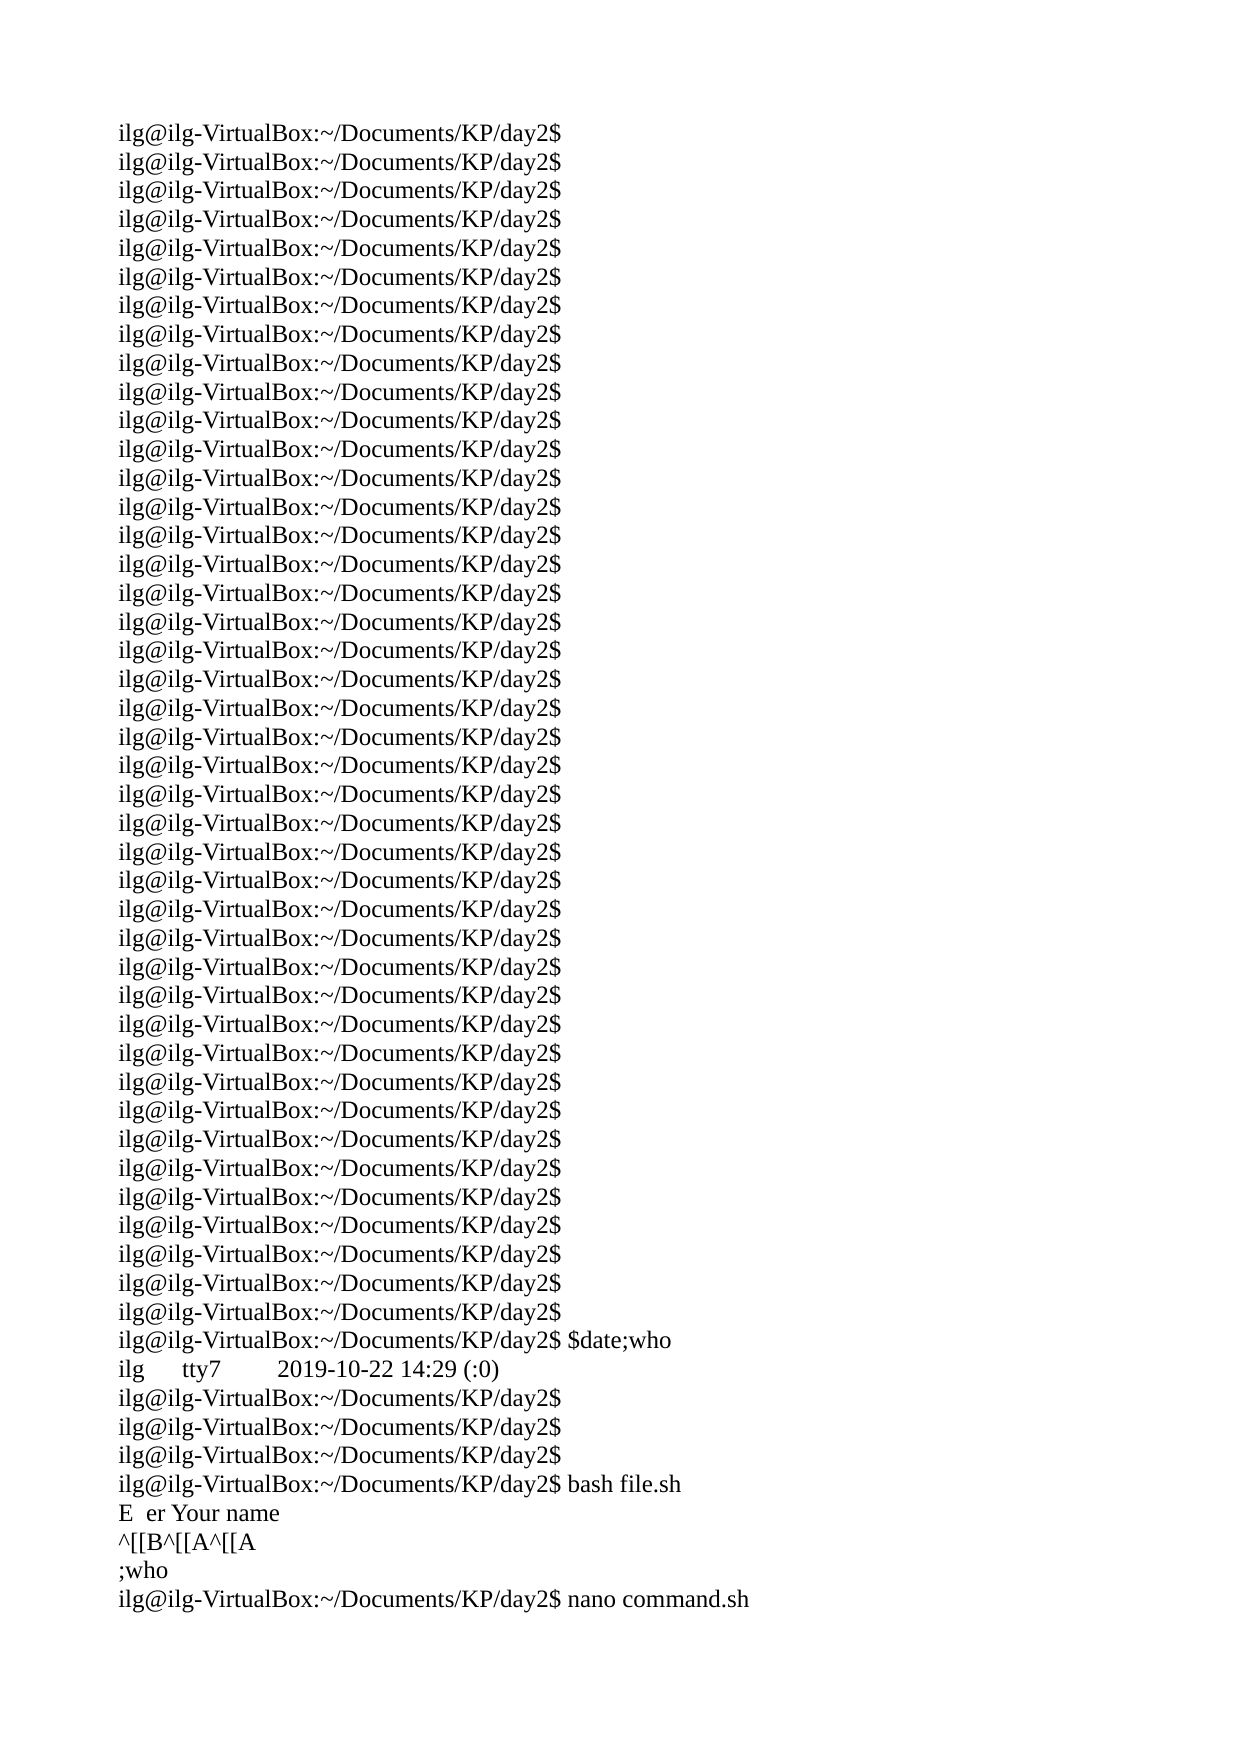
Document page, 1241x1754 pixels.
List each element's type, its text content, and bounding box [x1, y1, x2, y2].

text ilg@ilg-VirtualBox:~/Documents/KP/day2$ [118, 808, 1122, 837]
text ilg@ilg-VirtualBox:~/Documents/KP/day2$ [118, 1383, 1122, 1412]
text ilg@ilg-VirtualBox:~/Documents/KP/day2$ [118, 463, 1122, 492]
text ilg@ilg-VirtualBox:~/Documents/KP/day2$ [118, 549, 1122, 578]
text ilg@ilg-VirtualBox:~/Documents/KP/day2$ [118, 319, 1122, 348]
text ilg@ilg-VirtualBox:~/Documents/KP/day2$ [118, 664, 1122, 693]
text ilg@ilg-VirtualBox:~/Documents/KP/day2$ [118, 1239, 1122, 1268]
text ilg@ilg-VirtualBox:~/Documents/KP/day2$ [118, 377, 1122, 406]
text ilg@ilg-VirtualBox:~/Documents/KP/day2$ [118, 118, 1122, 147]
text ilg@ilg-VirtualBox:~/Documents/KP/day2$ [118, 1096, 1122, 1124]
text ilg@ilg-VirtualBox:~/Documents/KP/day2$ [118, 693, 1122, 722]
text ilg@ilg-VirtualBox:~/Documents/KP/day2$ bash file.sh [118, 1469, 1122, 1498]
text ilg@ilg-VirtualBox:~/Documents/KP/day2$ [118, 1182, 1122, 1211]
text ilg@ilg-VirtualBox:~/Documents/KP/day2$ [118, 578, 1122, 607]
text ilg@ilg-VirtualBox:~/Documents/KP/day2$ [118, 1124, 1122, 1153]
text ilg@ilg-VirtualBox:~/Documents/KP/day2$ [118, 952, 1122, 981]
text ilg@ilg-VirtualBox:~/Documents/KP/day2$ [118, 1297, 1122, 1326]
text ilg@ilg-VirtualBox:~/Documents/KP/day2$ [118, 923, 1122, 952]
text ilg@ilg-VirtualBox:~/Documents/KP/day2$ [118, 1009, 1122, 1038]
text ilg@ilg-VirtualBox:~/Documents/KP/day2$ [118, 1441, 1122, 1469]
text ilg@ilg-VirtualBox:~/Documents/KP/day2$ [118, 406, 1122, 434]
text ilg@ilg-VirtualBox:~/Documents/KP/day2$ [118, 1067, 1122, 1096]
text ilg@ilg-VirtualBox:~/Documents/KP/day2$ [118, 348, 1122, 377]
text ilg@ilg-VirtualBox:~/Documents/KP/day2$ nano command.sh [118, 1584, 1122, 1613]
text ilg@ilg-VirtualBox:~/Documents/KP/day2$ [118, 204, 1122, 233]
text ilg@ilg-VirtualBox:~/Documents/KP/day2$ [118, 981, 1122, 1009]
text E er Your name [118, 1498, 1122, 1527]
text ilg@ilg-VirtualBox:~/Documents/KP/day2$ [118, 434, 1122, 463]
text ;who [118, 1556, 1122, 1584]
text ilg@ilg-VirtualBox:~/Documents/KP/day2$ [118, 1268, 1122, 1297]
text ilg@ilg-VirtualBox:~/Documents/KP/day2$ [118, 176, 1122, 204]
text ilg tty7 2019-10-22 14:29 (:0) [118, 1354, 1122, 1383]
text ^[[B^[[A^[[A [118, 1527, 1122, 1556]
text ilg@ilg-VirtualBox:~/Documents/KP/day2$ [118, 1412, 1122, 1441]
text ilg@ilg-VirtualBox:~/Documents/KP/day2$ [118, 1038, 1122, 1067]
text ilg@ilg-VirtualBox:~/Documents/KP/day2$ $date;who [118, 1326, 1122, 1354]
text ilg@ilg-VirtualBox:~/Documents/KP/day2$ [118, 233, 1122, 262]
text ilg@ilg-VirtualBox:~/Documents/KP/day2$ [118, 607, 1122, 636]
text ilg@ilg-VirtualBox:~/Documents/KP/day2$ [118, 636, 1122, 664]
text ilg@ilg-VirtualBox:~/Documents/KP/day2$ [118, 1153, 1122, 1182]
text ilg@ilg-VirtualBox:~/Documents/KP/day2$ [118, 751, 1122, 779]
text ilg@ilg-VirtualBox:~/Documents/KP/day2$ [118, 1211, 1122, 1239]
text ilg@ilg-VirtualBox:~/Documents/KP/day2$ [118, 894, 1122, 923]
text ilg@ilg-VirtualBox:~/Documents/KP/day2$ [118, 837, 1122, 866]
text ilg@ilg-VirtualBox:~/Documents/KP/day2$ [118, 779, 1122, 808]
text ilg@ilg-VirtualBox:~/Documents/KP/day2$ [118, 521, 1122, 549]
text ilg@ilg-VirtualBox:~/Documents/KP/day2$ [118, 262, 1122, 291]
text ilg@ilg-VirtualBox:~/Documents/KP/day2$ [118, 492, 1122, 521]
text ilg@ilg-VirtualBox:~/Documents/KP/day2$ [118, 291, 1122, 319]
text ilg@ilg-VirtualBox:~/Documents/KP/day2$ [118, 147, 1122, 176]
text ilg@ilg-VirtualBox:~/Documents/KP/day2$ [118, 722, 1122, 751]
text ilg@ilg-VirtualBox:~/Documents/KP/day2$ [118, 866, 1122, 894]
